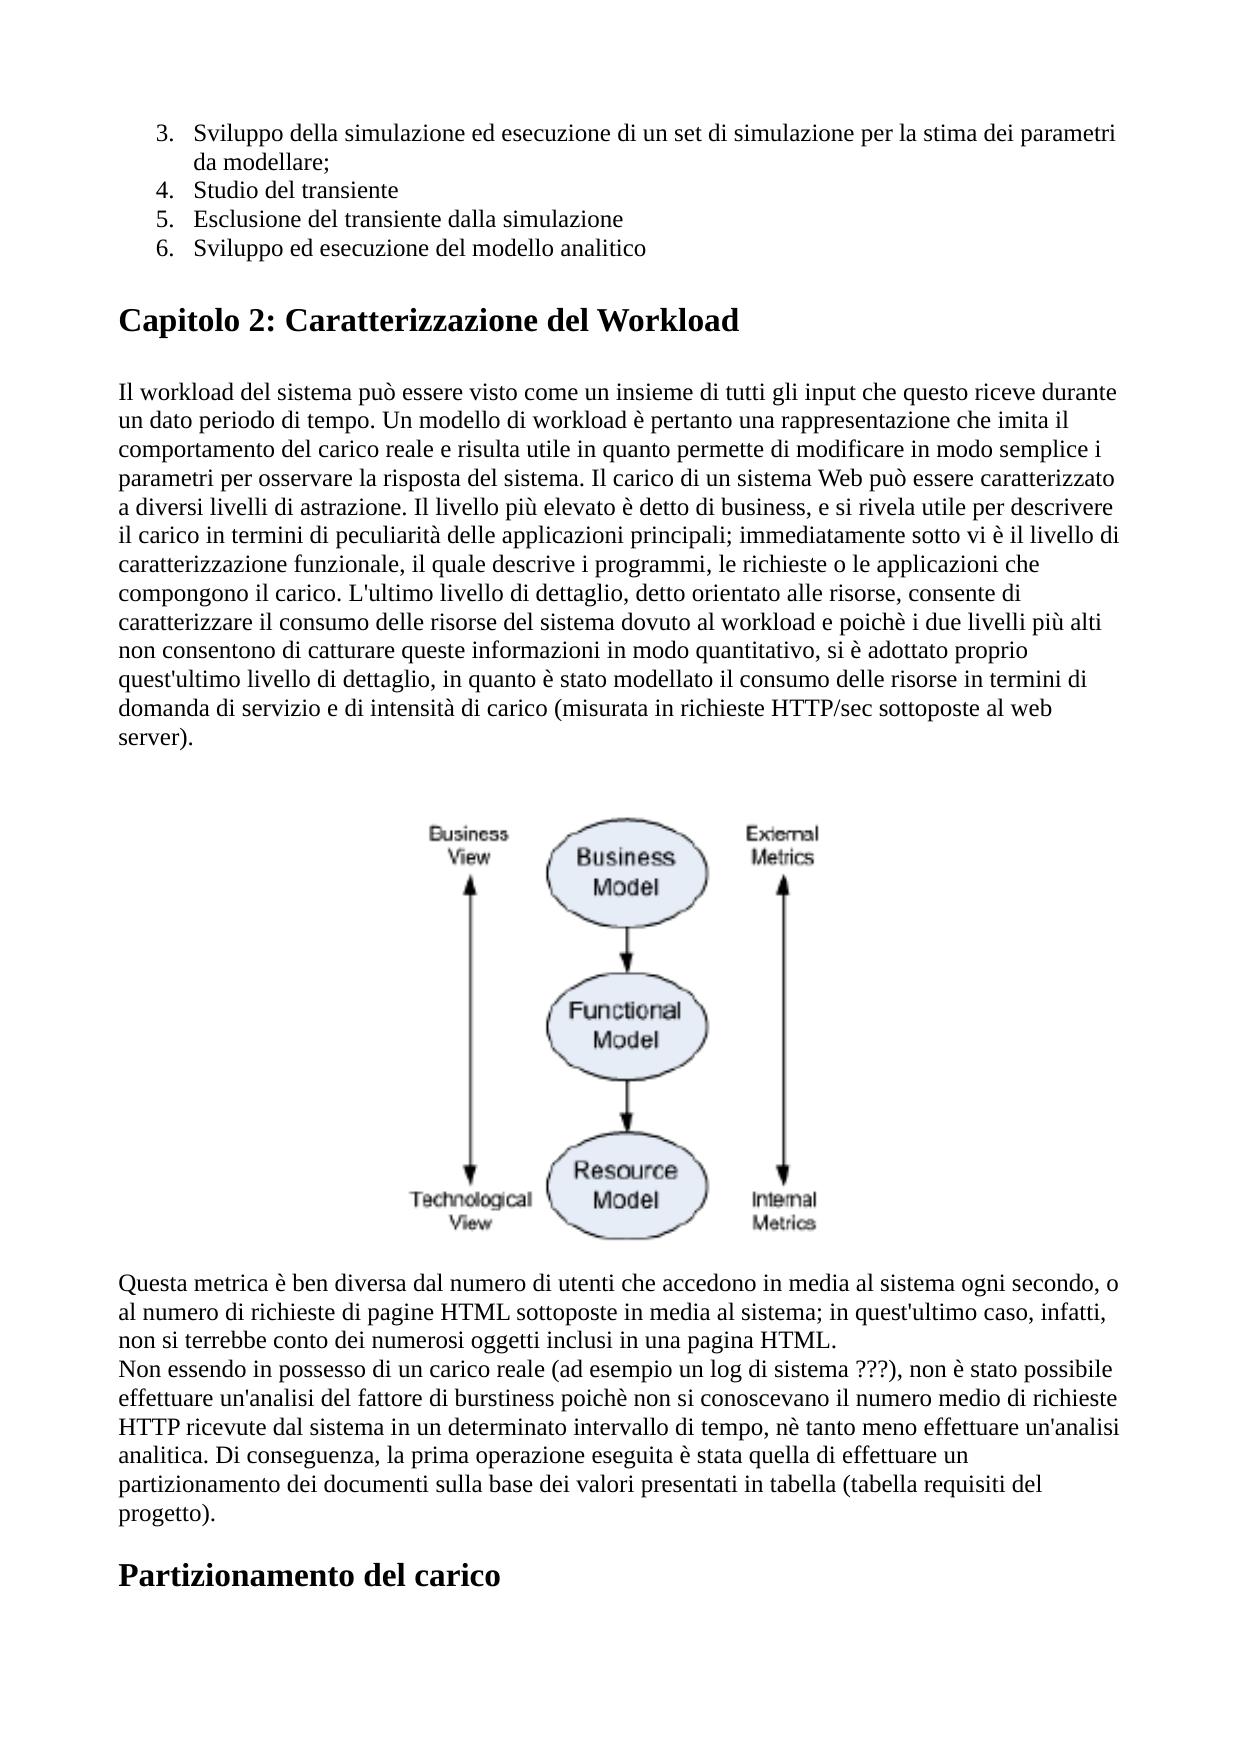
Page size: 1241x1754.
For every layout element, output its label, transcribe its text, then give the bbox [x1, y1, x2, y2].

list Sviluppo ed esecuzione del modello analitico [156, 233, 1122, 262]
picture [407, 808, 833, 1257]
text Non essendo in possesso di un carico reale (ad esempio un log di sistema ???), non è stato possibile effettuare un'analisi del fattore di burstiness poichè non si conoscevano il numero medio di richieste HTTP ricevute dal sistema in un determinato intervallo di tempo, nè tanto meno effettuare un'analisi analitica. Di conseguenza, la prima operazione eseguita è stata quella di effettuare un partizionamento dei documenti sulla base dei valori presentati in tabella (tabella requisiti del progetto). [118, 1354, 1122, 1527]
list Studio del transiente [156, 176, 1122, 204]
text Questa metrica è ben diversa dal numero di utenti che accedono in media al sistema ogni secondo, o al numero di richieste di pagine HTML sottoposte in media al sistema; in quest'ultimo caso, infatti, non si terrebbe conto dei numerosi oggetti inclusi in una pagina HTML. [118, 1268, 1122, 1354]
text Il workload del sistema può essere visto come un insieme di tutti gli input che questo riceve durante un dato periodo di tempo. Un modello di workload è pertanto una rappresentazione che imita il comportamento del carico reale e risulta utile in quanto permette di modificare in modo semplice i parametri per osservare la risposta del sistema. Il carico di un sistema Web può essere caratterizzato a diversi livelli di astrazione. Il livello più elevato è detto di business, e si rivela utile per descrivere il carico in termini di peculiarità delle applicazioni principali; immediatamente sotto vi è il livello di caratterizzazione funzionale, il quale descrive i programmi, le richieste o le applicazioni che compongono il carico. L'ultimo livello di dettaglio, detto orientato alle risorse, consente di caratterizzare il consumo delle risorse del sistema dovuto al workload e poichè i due livelli più alti non consentono di catturare queste informazioni in modo quantitativo, si è adottato proprio quest'ultimo livello di dettaglio, in quanto è stato modellato il consumo delle risorse in termini di domanda di servizio e di intensità di carico (misurata in richieste HTTP/sec sottoposte al web server). [118, 377, 1122, 751]
list Sviluppo della simulazione ed esecuzione di un set di simulazione per la stima dei parametri da modellare; [156, 118, 1122, 176]
text Capitolo 2: Caratterizzazione del Workload [118, 300, 1122, 338]
list Esclusione del transiente dalla simulazione [156, 204, 1122, 233]
text Partizionamento del carico [118, 1556, 1122, 1594]
